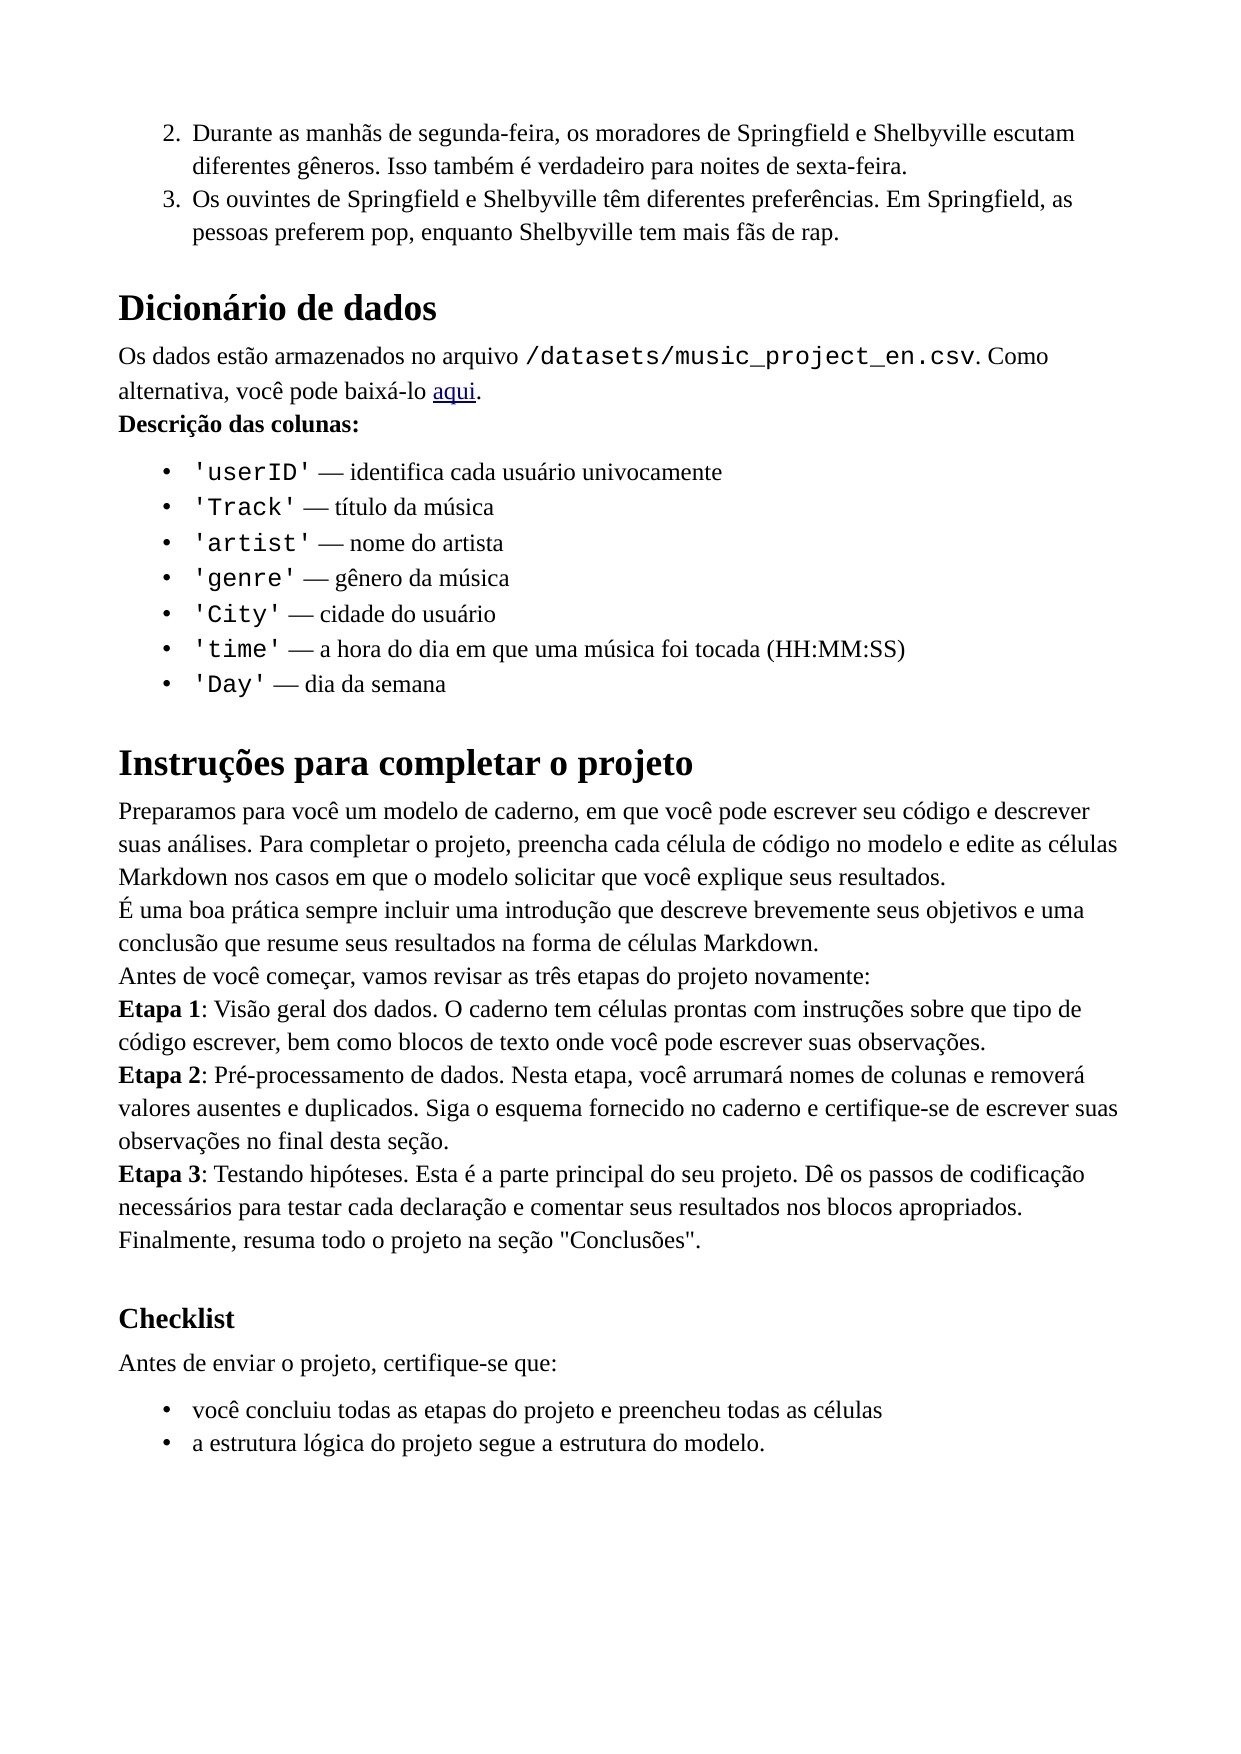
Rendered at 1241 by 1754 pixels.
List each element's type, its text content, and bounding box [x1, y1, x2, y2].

text Preparamos para você um modelo de caderno, em que você pode escrever seu código e descrever suas análises. Para completar o projeto, preencha cada célula de código no modelo e edite as células Markdown nos casos em que o modelo solicitar que você explique seus resultados. [118, 796, 1122, 891]
list 'Day' — dia da semana [162, 669, 1122, 700]
list 'time' — a hora do dia em que uma música foi tocada (HH:MM:SS) [162, 634, 1122, 665]
text Antes de enviar o projeto, certifique-se que: [118, 1348, 1122, 1376]
subtitle Dicionário de dados [118, 286, 1122, 329]
text Descrição das colunas: [118, 409, 1122, 438]
list você concluiu todas as etapas do projeto e preencheu todas as células [162, 1395, 1122, 1424]
text Os dados estão armazenados no arquivo /datasets/music_project_en.csv. Como alternativa, você pode baixá-lo aqui. [118, 341, 1122, 405]
subtitle Checklist [118, 1302, 1122, 1335]
list 'artist' — nome do artista [162, 528, 1122, 559]
subtitle Instruções para completar o projeto [118, 740, 1122, 783]
list 'Track' — título da música [162, 492, 1122, 523]
text Etapa 3: Testando hipóteses. Esta é a parte principal do seu projeto. Dê os passos de codificação necessários para testar cada declaração e comentar seus resultados nos blocos apropriados. Finalmente, resuma todo o projeto na seção "Conclusões". [118, 1159, 1122, 1254]
text É uma boa prática sempre incluir uma introdução que descreve brevemente seus objetivos e uma conclusão que resume seus resultados na forma de células Markdown. [118, 895, 1122, 957]
list 'genre' — gênero da música [162, 563, 1122, 594]
text Antes de você começar, vamos revisar as três etapas do projeto novamente: [118, 961, 1122, 990]
list a estrutura lógica do projeto segue a estrutura do modelo. [162, 1428, 1122, 1457]
text Etapa 1: Visão geral dos dados. O caderno tem células prontas com instruções sobre que tipo de código escrever, bem como blocos de texto onde você pode escrever suas observações. [118, 994, 1122, 1056]
text Etapa 2: Pré-processamento de dados. Nesta etapa, você arrumará nomes de colunas e removerá valores ausentes e duplicados. Siga o esquema fornecido no caderno e certifique-se de escrever suas observações no final desta seção. [118, 1060, 1122, 1155]
list Durante as manhãs de segunda-feira, os moradores de Springfield e Shelbyville escutam diferentes gêneros. Isso também é verdadeiro para noites de sexta-feira. [162, 118, 1122, 180]
list 'City' — cidade do usuário [162, 599, 1122, 629]
list Os ouvintes de Springfield e Shelbyville têm diferentes preferências. Em Springfield, as pessoas preferem pop, enquanto Shelbyville tem mais fãs de rap. [162, 184, 1122, 246]
list 'userID' — identifica cada usuário univocamente [162, 457, 1122, 488]
